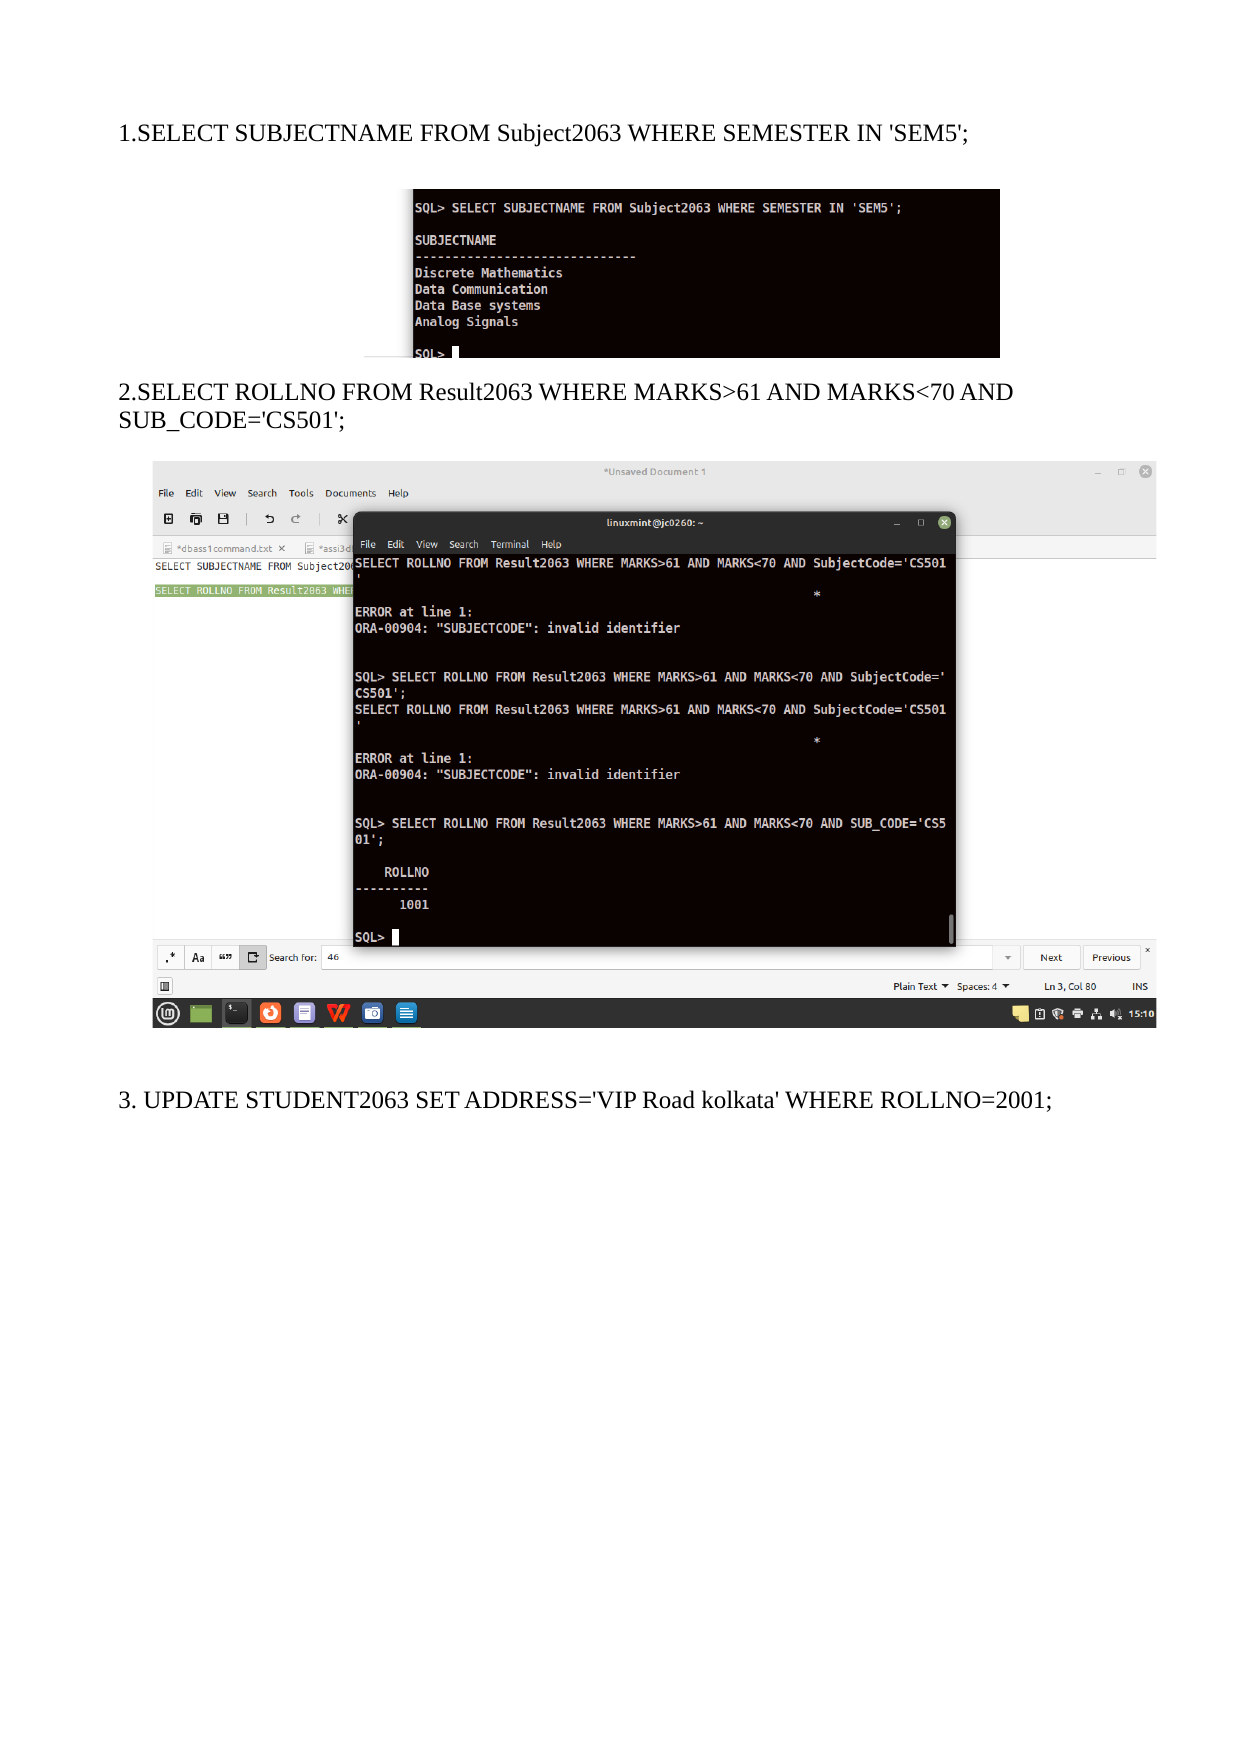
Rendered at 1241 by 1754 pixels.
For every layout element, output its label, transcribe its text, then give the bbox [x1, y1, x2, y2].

text 3. UPDATE STUDENT2063 SET ADDRESS='VIP Road kolkata' WHERE ROLLNO=2001; [118, 1085, 1122, 1114]
text 2.SELECT ROLLNO FROM Result2063 WHERE MARKS>61 AND MARKS<70 AND SUB_CODE='CS501'; [118, 377, 1122, 434]
picture [152, 461, 1157, 1028]
picture [363, 189, 1000, 358]
text 1.SELECT SUBJECTNAME FROM Subject2063 WHERE SEMESTER IN 'SEM5'; [118, 118, 1122, 147]
